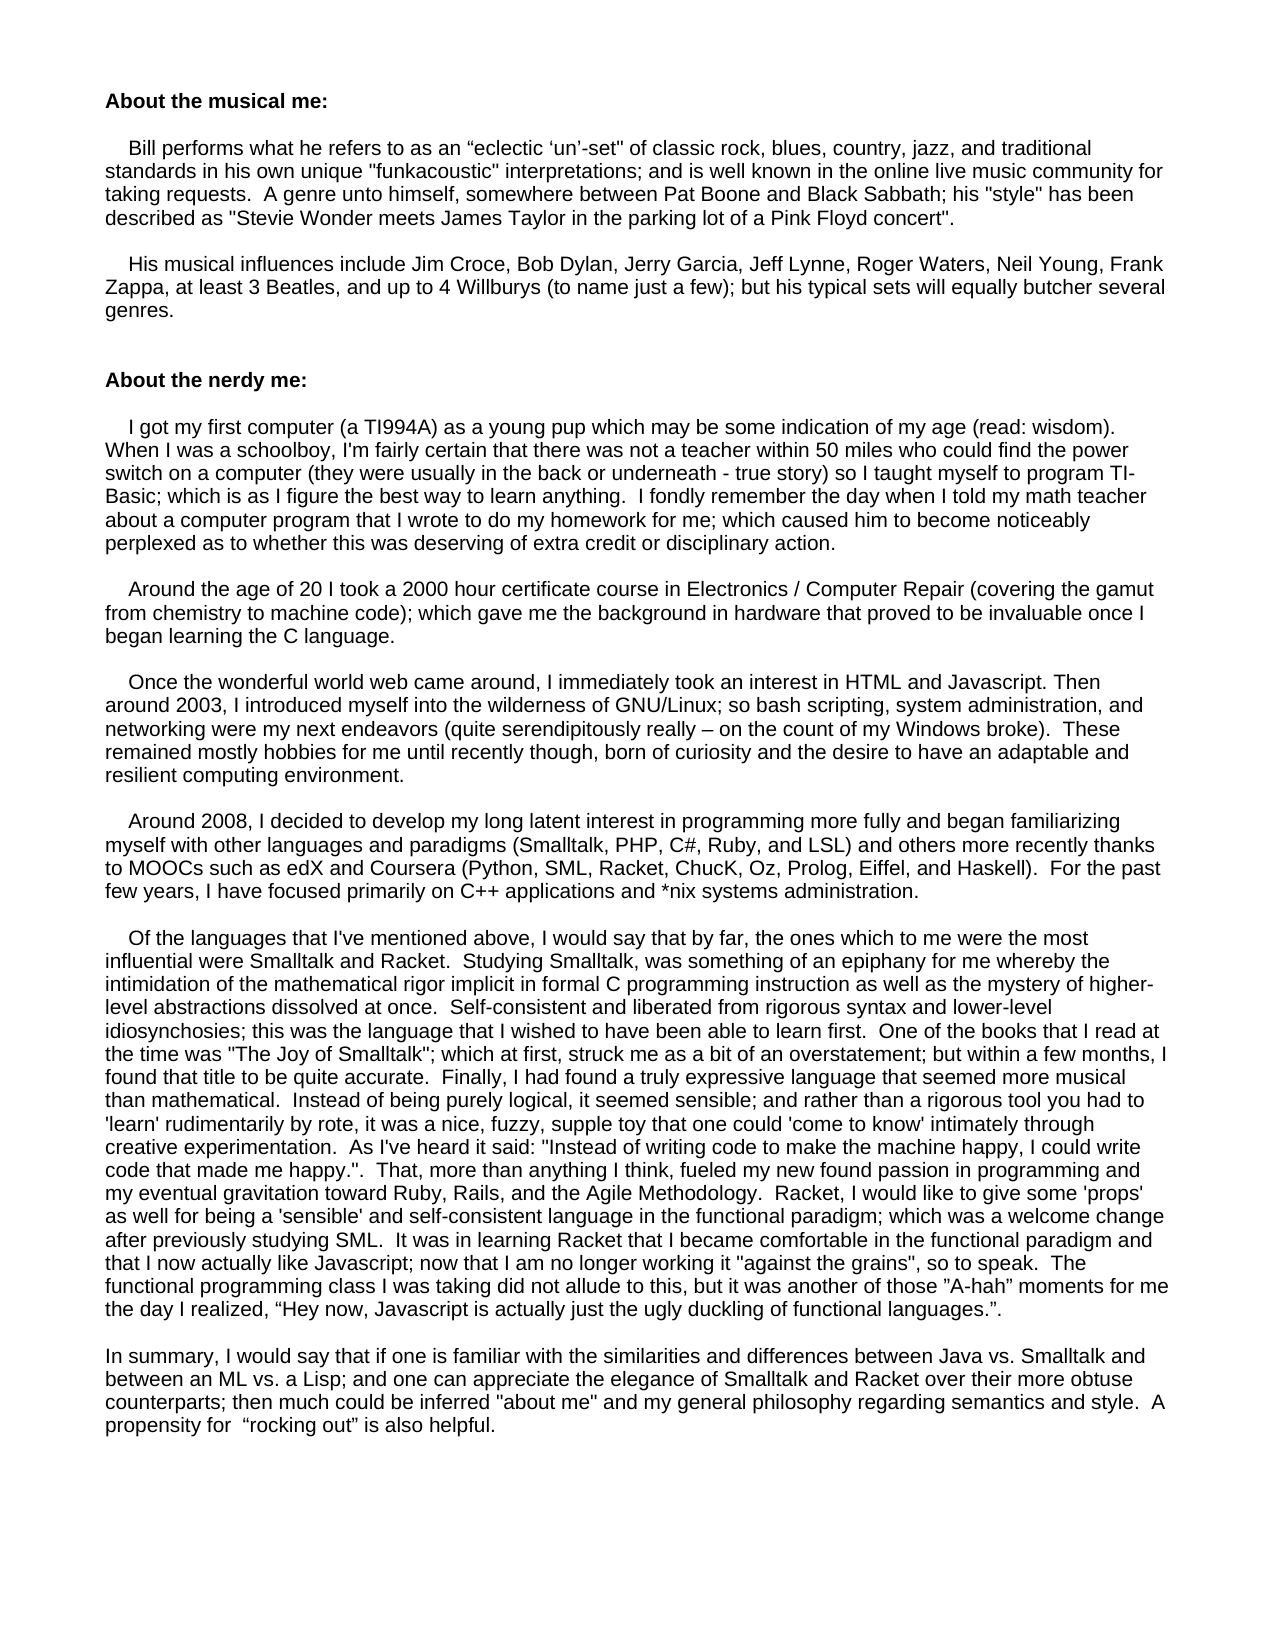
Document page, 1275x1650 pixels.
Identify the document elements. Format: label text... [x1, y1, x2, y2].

text Once the wonderful world web came around, I immediately took an interest in HTML and Javascript. Then around 2003, I introduced myself into the wilderness of GNU/Linux; so bash scripting, system administration, and networking were my next endeavors (quite serendipitously really – on the count of my Windows broke). These remained mostly hobbies for me until recently though, born of curiosity and the desire to have an adaptable and resilient computing environment. [105, 671, 1170, 787]
text I got my first computer (a TI994A) as a young pup which may be some indication of my age (read: wisdom). When I was a schoolboy, I'm fairly certain that there was not a teacher within 50 miles who could find the power switch on a computer (they were usually in the back or underneath - true story) so I taught myself to program TI-Basic; which is as I figure the best way to learn anything. I fondly remember the day when I told my math teacher about a computer program that I wrote to do my homework for me; which caused him to become noticeably perplexed as to whether this was deserving of extra credit or disciplinary action. [105, 415, 1170, 554]
text Around 2008, I decided to develop my long latent interest in programming more fully and began familiarizing myself with other languages and paradigms (Smalltalk, PHP, C#, Ruby, and LSL) and others more recently thanks to MOOCs such as edX and Coursera (Python, SML, Racket, ChucK, Oz, Prolog, Eiffel, and Haskell). For the past few years, I have focused primarily on C++ applications and *nix systems administration. [105, 810, 1170, 903]
text About the nerdy me: [105, 369, 1170, 392]
text In summary, I would say that if one is familiar with the similarities and differences between Java vs. Smalltalk and between an ML vs. a Lisp; and one can appreciate the elegance of Smalltalk and Racket over their more obtuse counterparts; then much could be inferred "about me" and my general philosophy regarding semantics and style. A propensity for “rocking out” is also helpful. [105, 1344, 1170, 1437]
text Around the age of 20 I took a 2000 hour certificate course in Electronics / Computer Repair (covering the gamut from chemistry to machine code); which gave me the background in hardware that proved to be invaluable once I began learning the C language. [105, 578, 1170, 647]
text Of the languages that I've mentioned above, I would say that by far, the ones which to me were the most influential were Smalltalk and Racket. Studying Smalltalk, was something of an epiphany for me whereby the intimidation of the mathematical rigor implicit in formal C programming instruction as well as the mystery of higher-level abstractions dissolved at once. Self-consistent and liberated from rigorous syntax and lower-level idiosynchosies; this was the language that I wished to have been able to learn first. One of the books that I read at the time was "The Joy of Smalltalk"; which at first, struck me as a bit of an overstatement; but within a few months, I found that title to be quite accurate. Finally, I had found a truly expressive language that seemed more musical than mathematical. Instead of being purely logical, it seemed sensible; and rather than a rigorous tool you had to 'learn' rudimentarily by rote, it was a nice, fuzzy, supple toy that one could 'come to know' intimately through creative experimentation. As I've heard it said: "Instead of writing code to make the machine happy, I could write code that made me happy.". That, more than anything I think, fueled my new found passion in programming and my eventual gravitation toward Ruby, Rails, and the Agile Methodology. Racket, I would like to give some 'props' as well for being a 'sensible' and self-consistent language in the functional paradigm; which was a welcome change after previously studying SML. It was in learning Racket that I became comfortable in the functional paradigm and that I now actually like Javascript; now that I am no longer working it "against the grains", so to speak. The functional programming class I was taking did not allude to this, but it was another of those ”A-hah” moments for me the day I realized, “Hey now, Javascript is actually just the ugly duckling of functional languages.”. [105, 926, 1170, 1321]
text Bill performs what he refers to as an “eclectic ‘un’-set" of classic rock, blues, country, jazz, and traditional standards in his own unique "funkacoustic" interpretations; and is well known in the online live music community for taking requests. A genre unto himself, somewhere between Pat Boone and Black Sabbath; his "style" has been described as "Stevie Wonder meets James Taylor in the parking lot of a Pink Floyd concert". [105, 136, 1170, 229]
text About the musical me: [105, 90, 1170, 113]
text His musical influences include Jim Croce, Bob Dylan, Jerry Garcia, Jeff Lynne, Roger Waters, Neil Young, Frank Zappa, at least 3 Beatles, and up to 4 Willburys (to name just a few); but his typical sets will equally butcher several genres. [105, 253, 1170, 322]
